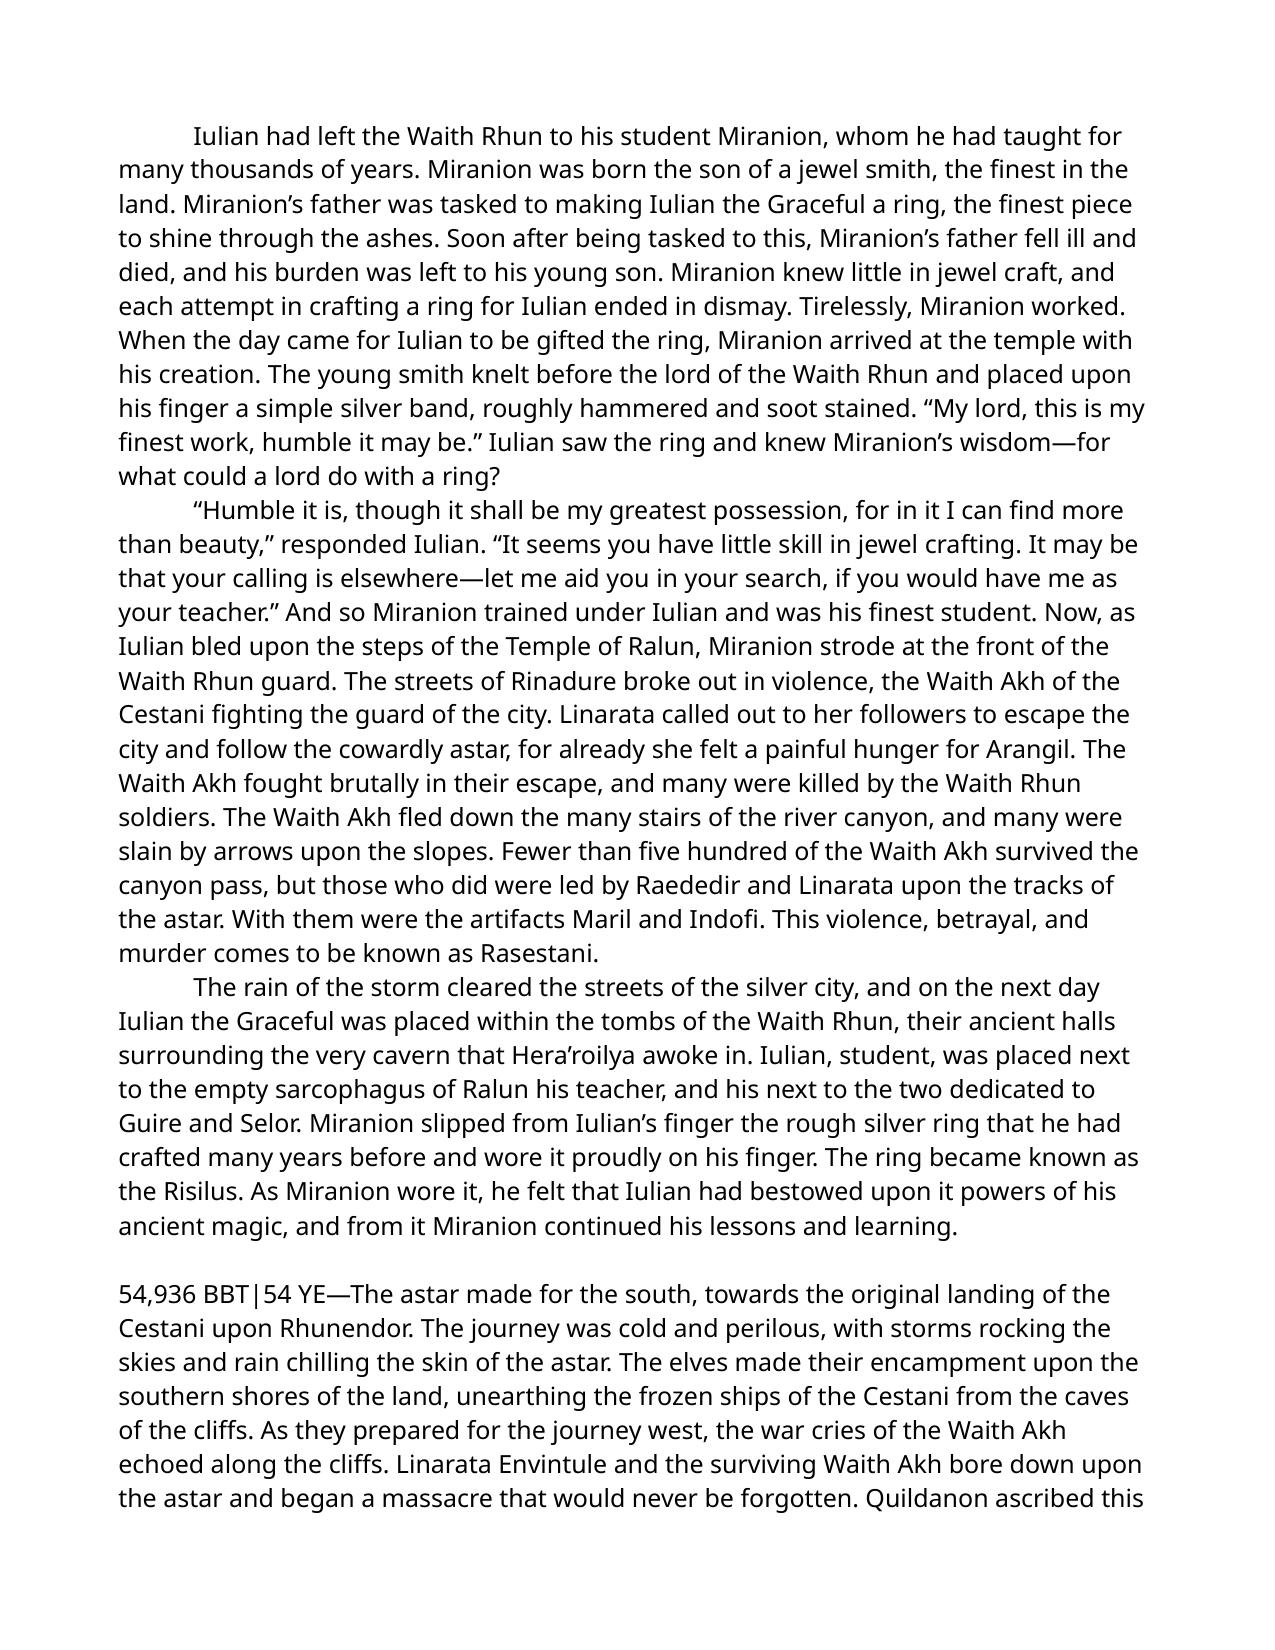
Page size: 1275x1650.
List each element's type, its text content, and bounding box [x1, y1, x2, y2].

text 54,936 BBT|54 YE—The astar made for the south, towards the original landing of the Cestani upon Rhunendor. The journey was cold and perilous, with storms rocking the skies and rain chilling the skin of the astar. The elves made their encampment upon the southern shores of the land, unearthing the frozen ships of the Cestani from the caves of the cliffs. As they prepared for the journey west, the war cries of the Waith Akh echoed along the cliffs. Linarata Envintule and the surviving Waith Akh bore down upon the astar and began a massacre that would never be forgotten. Quildanon ascribed this [118, 1276, 1157, 1515]
text The rain of the storm cleared the streets of the silver city, and on the next day Iulian the Graceful was placed within the tombs of the Waith Rhun, their ancient halls surrounding the very cavern that Hera’roilya awoke in. Iulian, student, was placed next to the empty sarcophagus of Ralun his teacher, and his next to the two dedicated to Guire and Selor. Miranion slipped from Iulian’s finger the rough silver ring that he had crafted many years before and wore it proudly on his finger. The ring became known as the Risilus. As Miranion wore it, he felt that Iulian had bestowed upon it powers of his ancient magic, and from it Miranion continued his lessons and learning. [118, 970, 1157, 1242]
text “Humble it is, though it shall be my greatest possession, for in it I can find more than beauty,” responded Iulian. “It seems you have little skill in jewel crafting. It may be that your calling is elsewhere—let me aid you in your search, if you would have me as your teacher.” And so Miranion trained under Iulian and was his finest student. Now, as Iulian bled upon the steps of the Temple of Ralun, Miranion strode at the front of the Waith Rhun guard. The streets of Rinadure broke out in violence, the Waith Akh of the Cestani fighting the guard of the city. Linarata called out to her followers to escape the city and follow the cowardly astar, for already she felt a painful hunger for Arangil. The Waith Akh fought brutally in their escape, and many were killed by the Waith Rhun soldiers. The Waith Akh fled down the many stairs of the river canyon, and many were slain by arrows upon the slopes. Fewer than five hundred of the Waith Akh survived the canyon pass, but those who did were led by Raededir and Linarata upon the tracks of the astar. With them were the artifacts Maril and Indofi. This violence, betrayal, and murder comes to be known as Rasestani. [118, 493, 1157, 970]
text Iulian had left the Waith Rhun to his student Miranion, whom he had taught for many thousands of years. Miranion was born the son of a jewel smith, the finest in the land. Miranion’s father was tasked to making Iulian the Graceful a ring, the finest piece to shine through the ashes. Soon after being tasked to this, Miranion’s father fell ill and died, and his burden was left to his young son. Miranion knew little in jewel craft, and each attempt in crafting a ring for Iulian ended in dismay. Tirelessly, Miranion worked. When the day came for Iulian to be gifted the ring, Miranion arrived at the temple with his creation. The young smith knelt before the lord of the Waith Rhun and placed upon his finger a simple silver band, roughly hammered and soot stained. “My lord, this is my finest work, humble it may be.” Iulian saw the ring and knew Miranion’s wisdom—for what could a lord do with a ring? [118, 118, 1157, 493]
